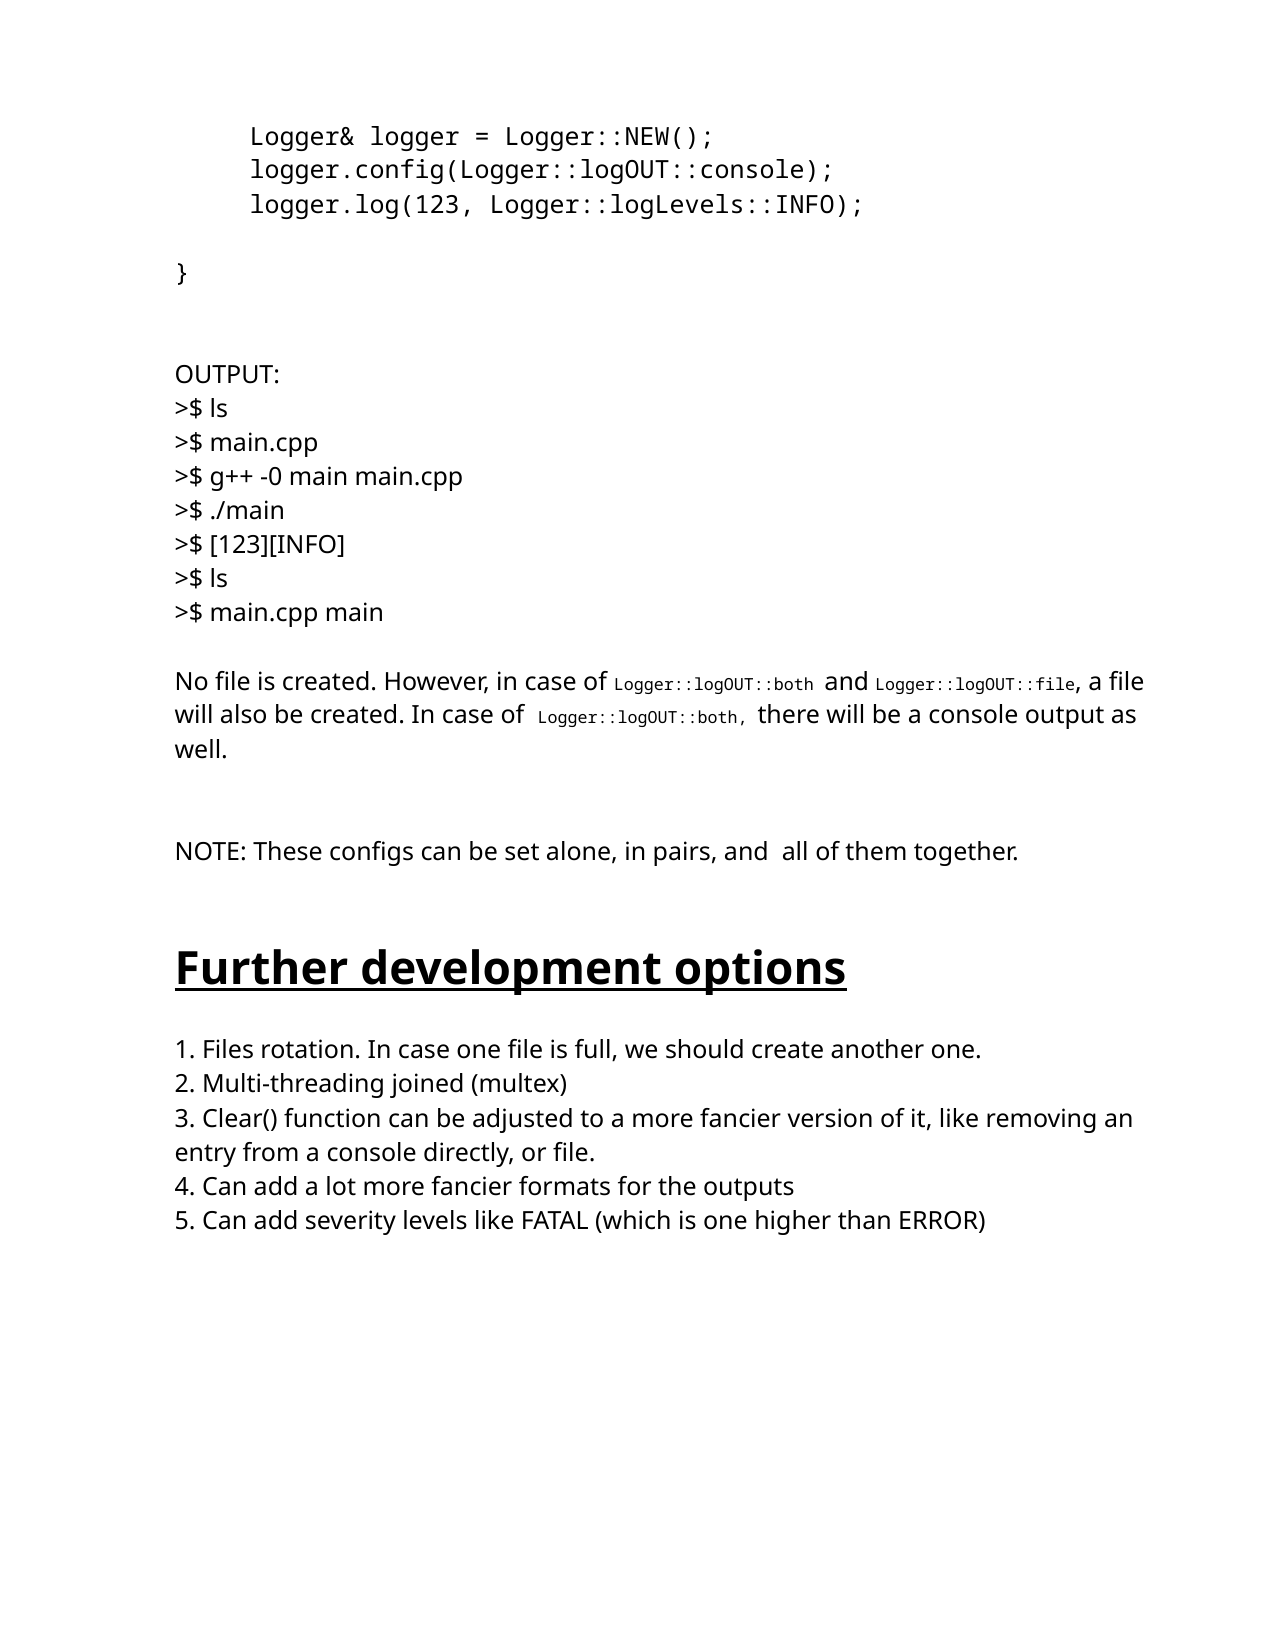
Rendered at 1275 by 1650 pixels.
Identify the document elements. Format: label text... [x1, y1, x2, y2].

text >$ [123][INFO] [174, 527, 1157, 561]
text Logger& logger = Logger::NEW(); [174, 118, 1157, 152]
text 2. Multi-threading joined (multex) [174, 1066, 1157, 1100]
text 5. Can add severity levels like FATAL (which is one higher than ERROR) [174, 1202, 1157, 1236]
text logger.config(Logger::logOUT::console); [174, 152, 1157, 186]
text OUTPUT: [174, 357, 1157, 391]
text logger.log(123, Logger::logLevels::INFO); [174, 186, 1157, 220]
text >$ ls [174, 391, 1157, 425]
text 4. Can add a lot more fancier formats for the outputs [174, 1168, 1157, 1202]
text NOTE: These configs can be set alone, in pairs, and all of them together. [174, 833, 1157, 867]
text No file is created. However, in case of Logger::logOUT::both and Logger::logOUT::file, a file will also be created. In case of Logger::logOUT::both, there will be a console output as well. [174, 663, 1157, 765]
text 1. Files rotation. In case one file is full, we should create another one. [174, 1032, 1157, 1066]
text 3. Clear() function can be adjusted to a more fancier version of it, like removing an entry from a console directly, or file. [174, 1100, 1157, 1168]
text >$ ./main [174, 493, 1157, 527]
text >$ main.cpp main [174, 595, 1157, 629]
text Further development options [174, 936, 1157, 998]
text >$ main.cpp [174, 425, 1157, 459]
text >$ g++ -0 main main.cpp [174, 459, 1157, 493]
text } [174, 254, 1157, 288]
text >$ ls [174, 561, 1157, 595]
